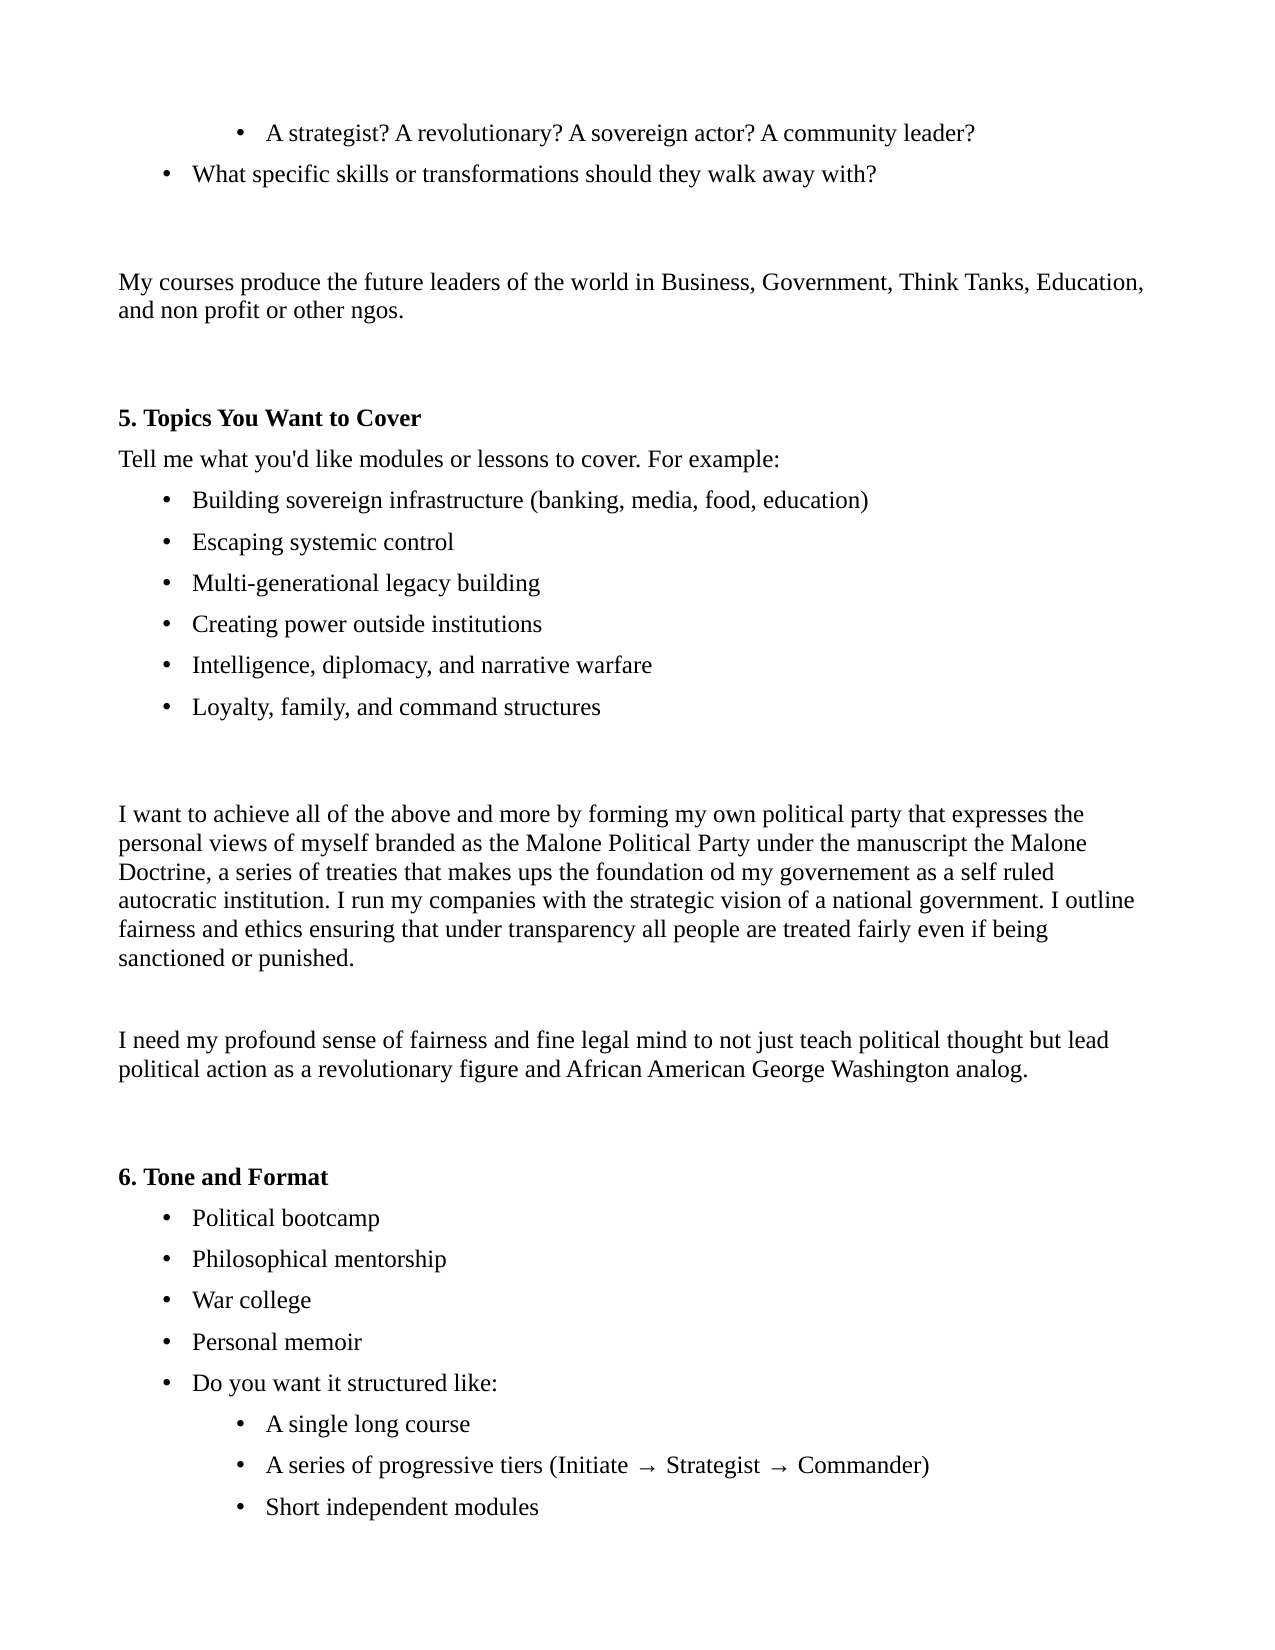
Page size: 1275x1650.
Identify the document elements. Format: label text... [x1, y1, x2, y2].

list Intelligence, diplomacy, and narrative warfare [162, 651, 1157, 679]
list A single long course [236, 1409, 1157, 1438]
list A strategist? A revolutionary? A sovereign actor? A community leader? [236, 118, 1157, 147]
list Short independent modules [236, 1492, 1157, 1521]
list A series of progressive tiers (Initiate → Strategist → Commander) [236, 1451, 1157, 1479]
list Loyalty, family, and command structures [162, 692, 1157, 721]
text I need my profound sense of fairness and fine legal mind to not just teach political thought but lead political action as a revolutionary figure and African American George Washington analog. [118, 1026, 1157, 1083]
list Multi-generational legacy building [162, 568, 1157, 597]
list What specific skills or transformations should they walk away with? [162, 159, 1157, 188]
subtitle 6. Tone and Format [118, 1162, 1157, 1191]
subtitle 5. Topics You Want to Cover [118, 403, 1157, 432]
list Creating power outside institutions [162, 609, 1157, 638]
list Building sovereign infrastructure (banking, media, food, education) [162, 486, 1157, 514]
list Escaping systemic control [162, 527, 1157, 556]
list Philosophical mentorship [162, 1244, 1157, 1273]
text Tell me what you'd like modules or lessons to cover. For example: [118, 444, 1157, 473]
list Political bootcamp [162, 1203, 1157, 1232]
list Personal memoir [162, 1327, 1157, 1356]
list War college [162, 1286, 1157, 1314]
list Do you want it structured like: [162, 1368, 1157, 1397]
text My courses produce the future leaders of the world in Business, Government, Think Tanks, Education, and non profit or other ngos. [118, 267, 1157, 324]
subtitle I want to achieve all of the above and more by forming my own political party that expresses the personal views of myself branded as the Malone Political Party under the manuscript the Malone Doctrine, a series of treaties that makes ups the foundation od my governement as a self ruled autocratic institution. I run my companies with the strategic vision of a national government. I outline fairness and ethics ensuring that under transparency all people are treated fairly even if being sanctioned or punished. [118, 799, 1157, 972]
